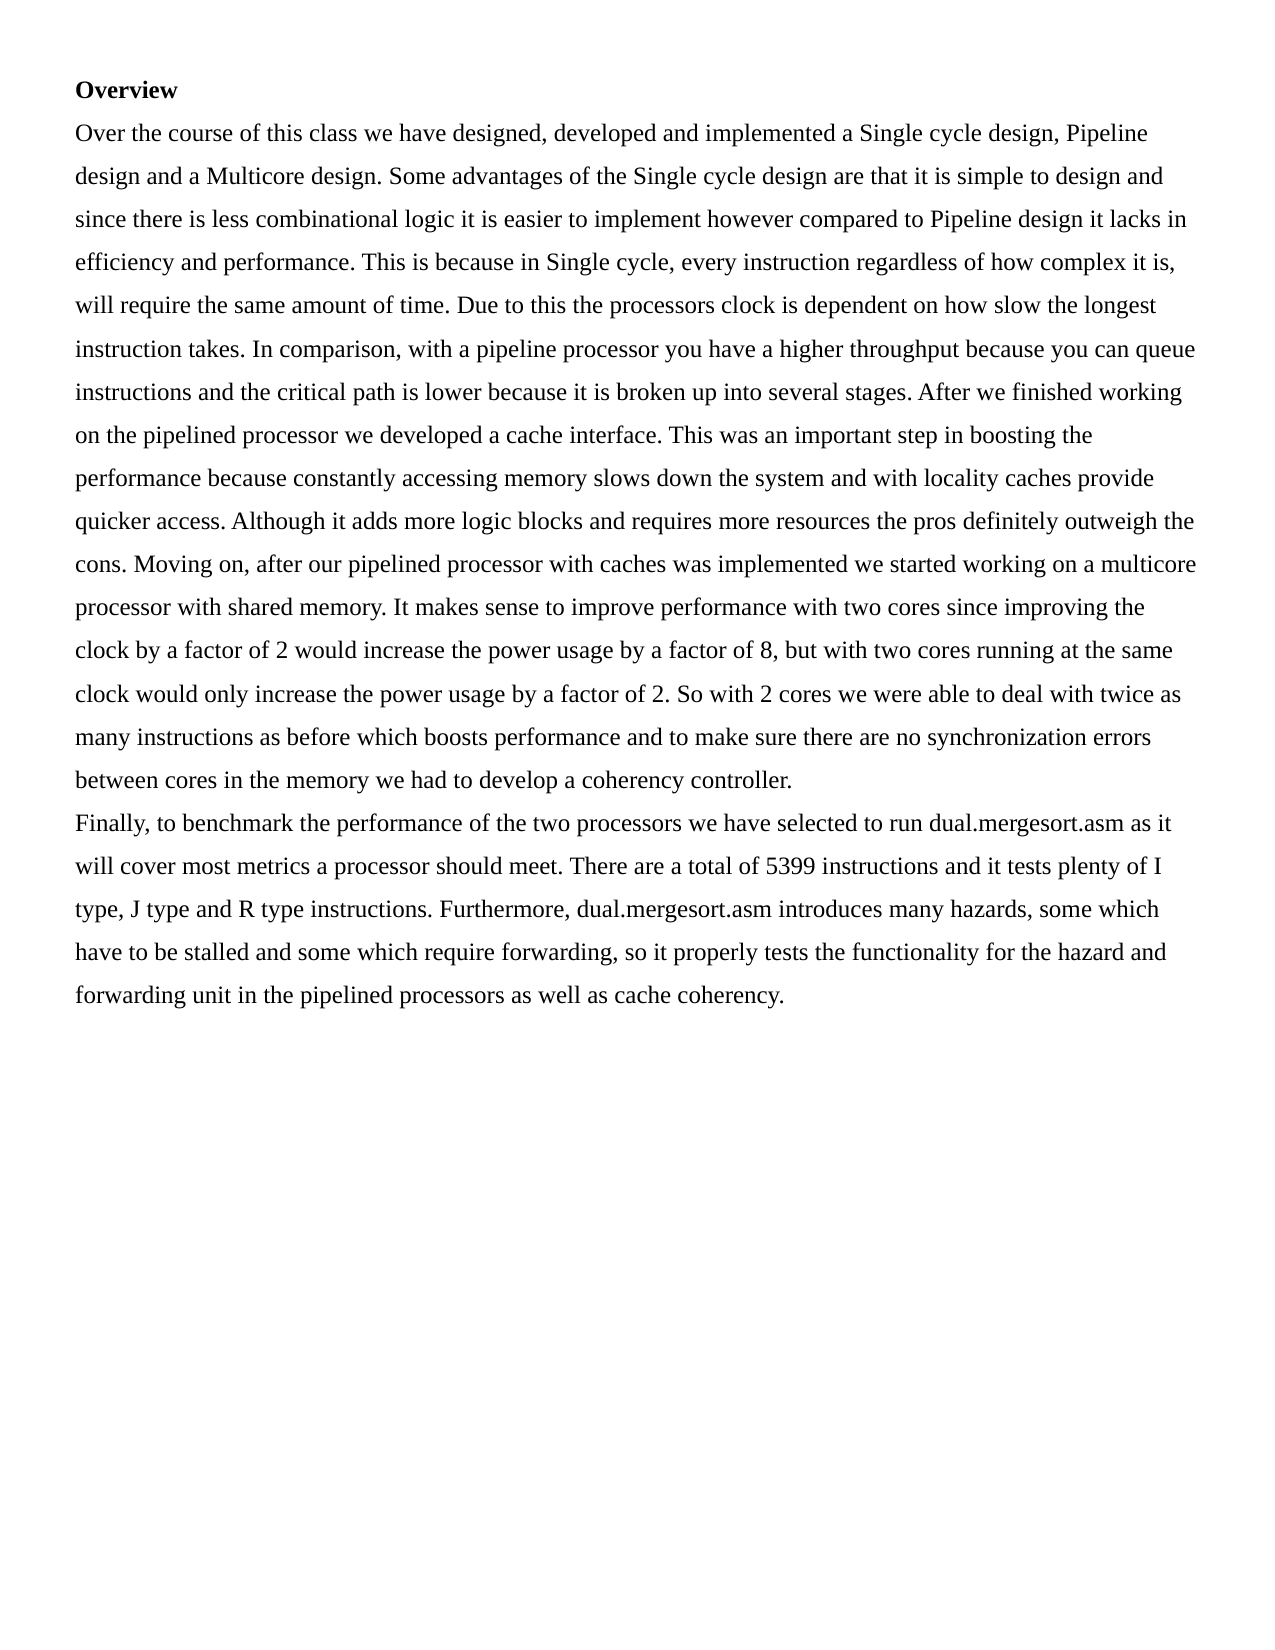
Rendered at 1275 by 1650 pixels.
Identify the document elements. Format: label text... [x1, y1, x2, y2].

text Over the course of this class we have designed, developed and implemented a Single cycle design, Pipeline design and a Multicore design. Some advantages of the Single cycle design are that it is simple to design and since there is less combinational logic it is easier to implement however compared to Pipeline design it lacks in efficiency and performance. This is because in Single cycle, every instruction regardless of how complex it is, will require the same amount of time. Due to this the processors clock is dependent on how slow the longest instruction takes. In comparison, with a pipeline processor you have a higher throughput because you can queue instructions and the critical path is lower because it is broken up into several stages. After we finished working on the pipelined processor we developed a cache interface. This was an important step in boosting the performance because constantly accessing memory slows down the system and with locality caches provide quicker access. Although it adds more logic blocks and requires more resources the pros definitely outweigh the cons. Moving on, after our pipelined processor with caches was implemented we started working on a multicore processor with shared memory. It makes sense to improve performance with two cores since improving the clock by a factor of 2 would increase the power usage by a factor of 8, but with two cores running at the same clock would only increase the power usage by a factor of 2. So with 2 cores we were able to deal with twice as many instructions as before which boosts performance and to make sure there are no synchronization errors between cores in the memory we had to develop a coherency controller. [75, 118, 1200, 794]
text Finally, to benchmark the performance of the two processors we have selected to run dual.mergesort.asm as it will cover most metrics a processor should meet. There are a total of 5399 instructions and it tests plenty of I type, J type and R type instructions. Furthermore, dual.mergesort.asm introduces many hazards, some which have to be stalled and some which require forwarding, so it properly tests the functionality for the hazard and forwarding unit in the pipelined processors as well as cache coherency. [75, 808, 1200, 1009]
text Overview [75, 75, 1200, 104]
